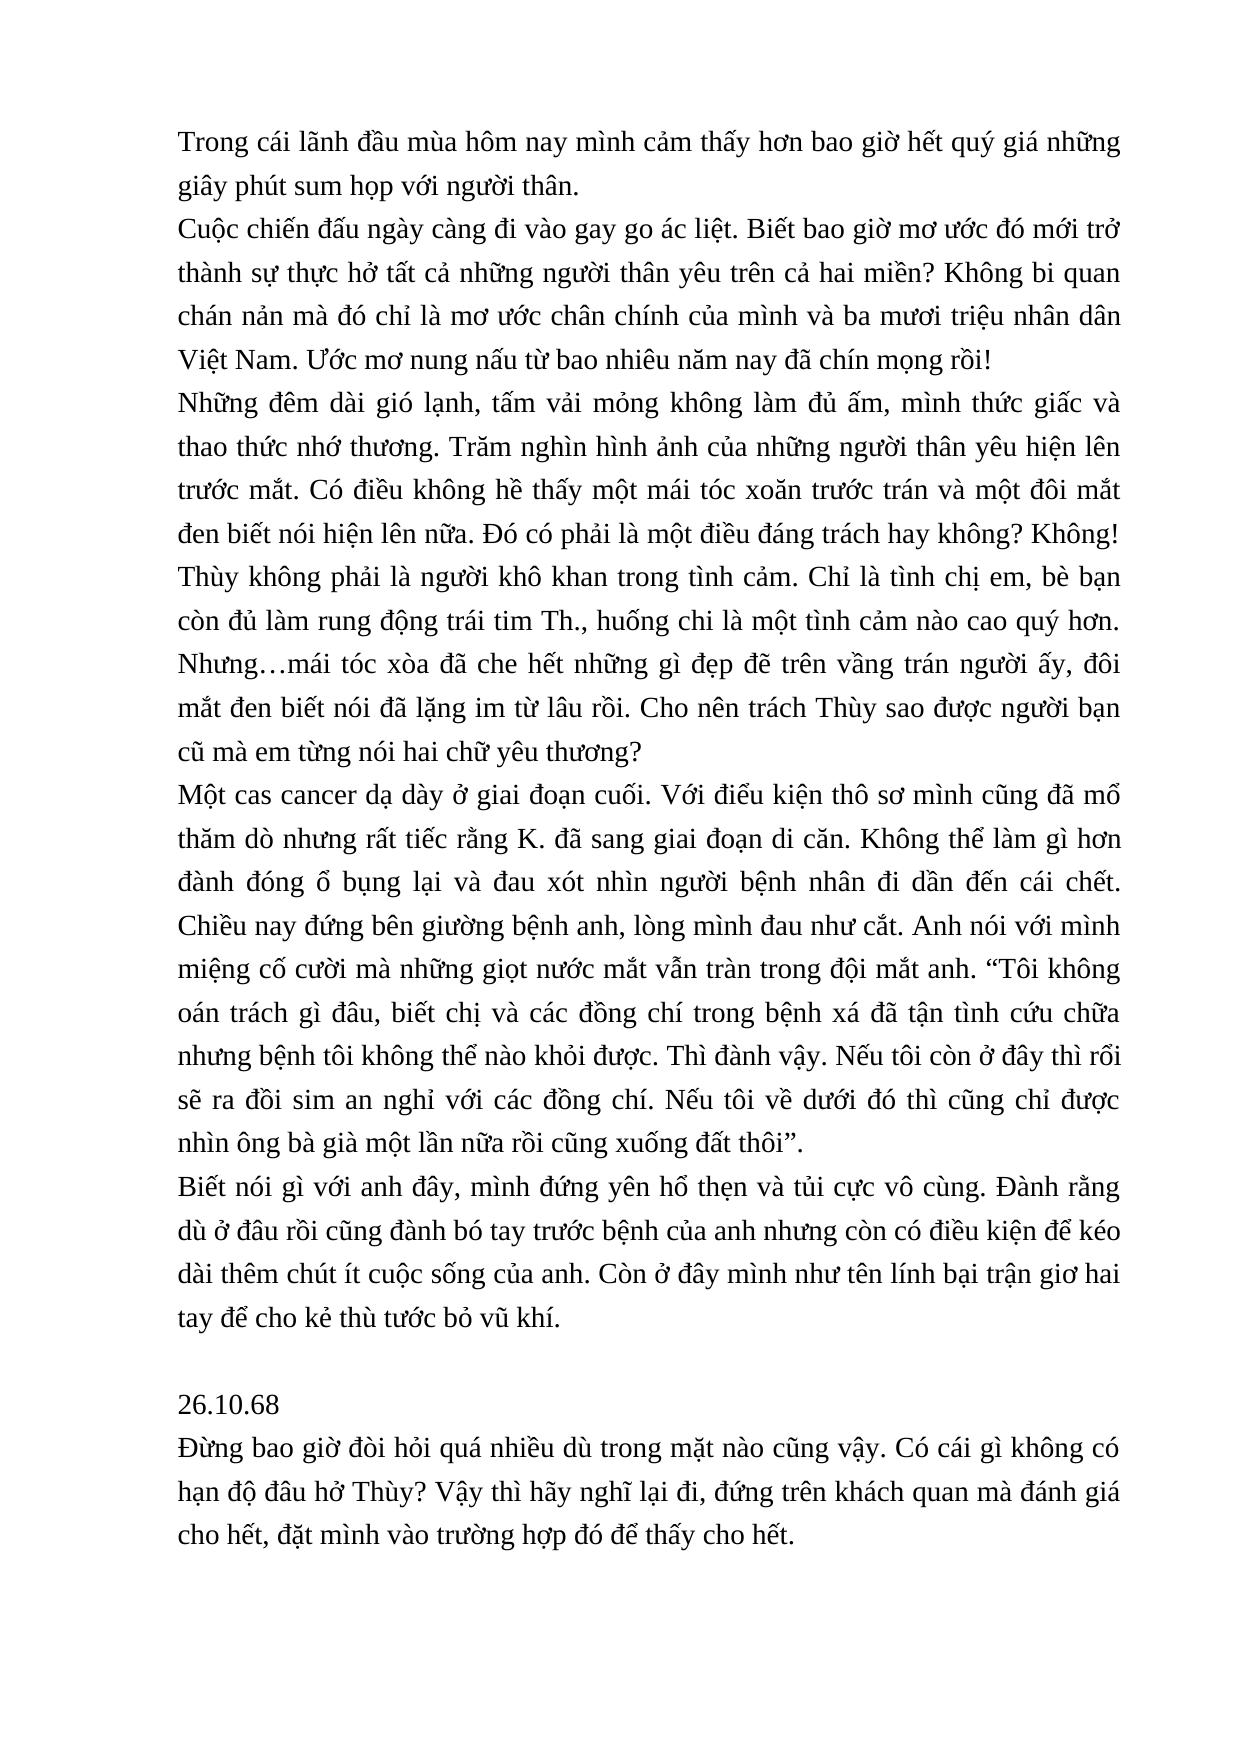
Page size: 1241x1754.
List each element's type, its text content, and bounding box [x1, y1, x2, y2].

text Những đêm dài gió lạnh, tấm vải mỏng không làm đủ ấm, mình thức giấc và thao thức nhớ thương. Trăm nghìn hình ảnh của những người thân yêu hiện lên trước mắt. Có điều không hề thấy một mái tóc xoăn trước trán và một đôi mắt đen biết nói hiện lên nữa. Đó có phải là một điều đáng trách hay không? Không! Thùy không phải là người khô khan trong tình cảm. Chỉ là tình chị em, bè bạn còn đủ làm rung động trái tim Th., huống chi là một tình cảm nào cao quý hơn. Nhưng…mái tóc xòa đã che hết những gì đẹp đẽ trên vầng trán người ấy, đôi mắt đen biết nói đã lặng im từ lâu rồi. Cho nên trách Thùy sao được người bạn cũ mà em từng nói hai chữ yêu thương? [177, 385, 1122, 767]
text Biết nói gì với anh đây, mình đứng yên hổ thẹn và tủi cực vô cùng. Đành rằng dù ở đâu rồi cũng đành bó tay trước bệnh của anh nhưng còn có điều kiện để kéo dài thêm chút ít cuộc sống của anh. Còn ở đây mình như tên lính bại trận giơ hai tay để cho kẻ thù tước bỏ vũ khí. [177, 1169, 1122, 1333]
text Cuộc chiến đấu ngày càng đi vào gay go ác liệt. Biết bao giờ mơ ước đó mới trở thành sự thực hở tất cả những người thân yêu trên cả hai miền? Không bi quan chán nản mà đó chỉ là mơ ước chân chính của mình và ba mươi triệu nhân dân Việt Nam. Ước mơ nung nấu từ bao nhiêu năm nay đã chín mọng rồi! [177, 211, 1122, 375]
text Đừng bao giờ đòi hỏi quá nhiều dù trong mặt nào cũng vậy. Có cái gì không có hạn độ đâu hở Thùy? Vậy thì hãy nghĩ lại đi, đứng trên khách quan mà đánh giá cho hết, đặt mình vào trường hợp đó để thấy cho hết. [177, 1430, 1122, 1551]
text 26.10.68 [177, 1387, 1122, 1420]
text Trong cái lãnh đầu mùa hôm nay mình cảm thấy hơn bao giờ hết quý giá những giây phút sum họp với người thân. [177, 124, 1122, 201]
text Một cas cancer dạ dày ở giai đoạn cuối. Với điểu kiện thô sơ mình cũng đã mổ thăm dò nhưng rất tiếc rằng K. đã sang giai đoạn di căn. Không thể làm gì hơn đành đóng ổ bụng lại và đau xót nhìn người bệnh nhân đi dần đến cái chết. Chiều nay đứng bên giường bệnh anh, lòng mình đau như cắt. Anh nói với mình miệng cố cười mà những giọt nước mắt vẫn tràn trong đội mắt anh. “Tôi không oán trách gì đâu, biết chị và các đồng chí trong bệnh xá đã tận tình cứu chữa nhưng bệnh tôi không thể nào khỏi được. Thì đành vậy. Nếu tôi còn ở đây thì rổi sẽ ra đồi sim an nghỉ với các đồng chí. Nếu tôi về dưới đó thì cũng chỉ được nhìn ông bà già một lần nữa rồi cũng xuống đất thôi”. [177, 777, 1122, 1159]
